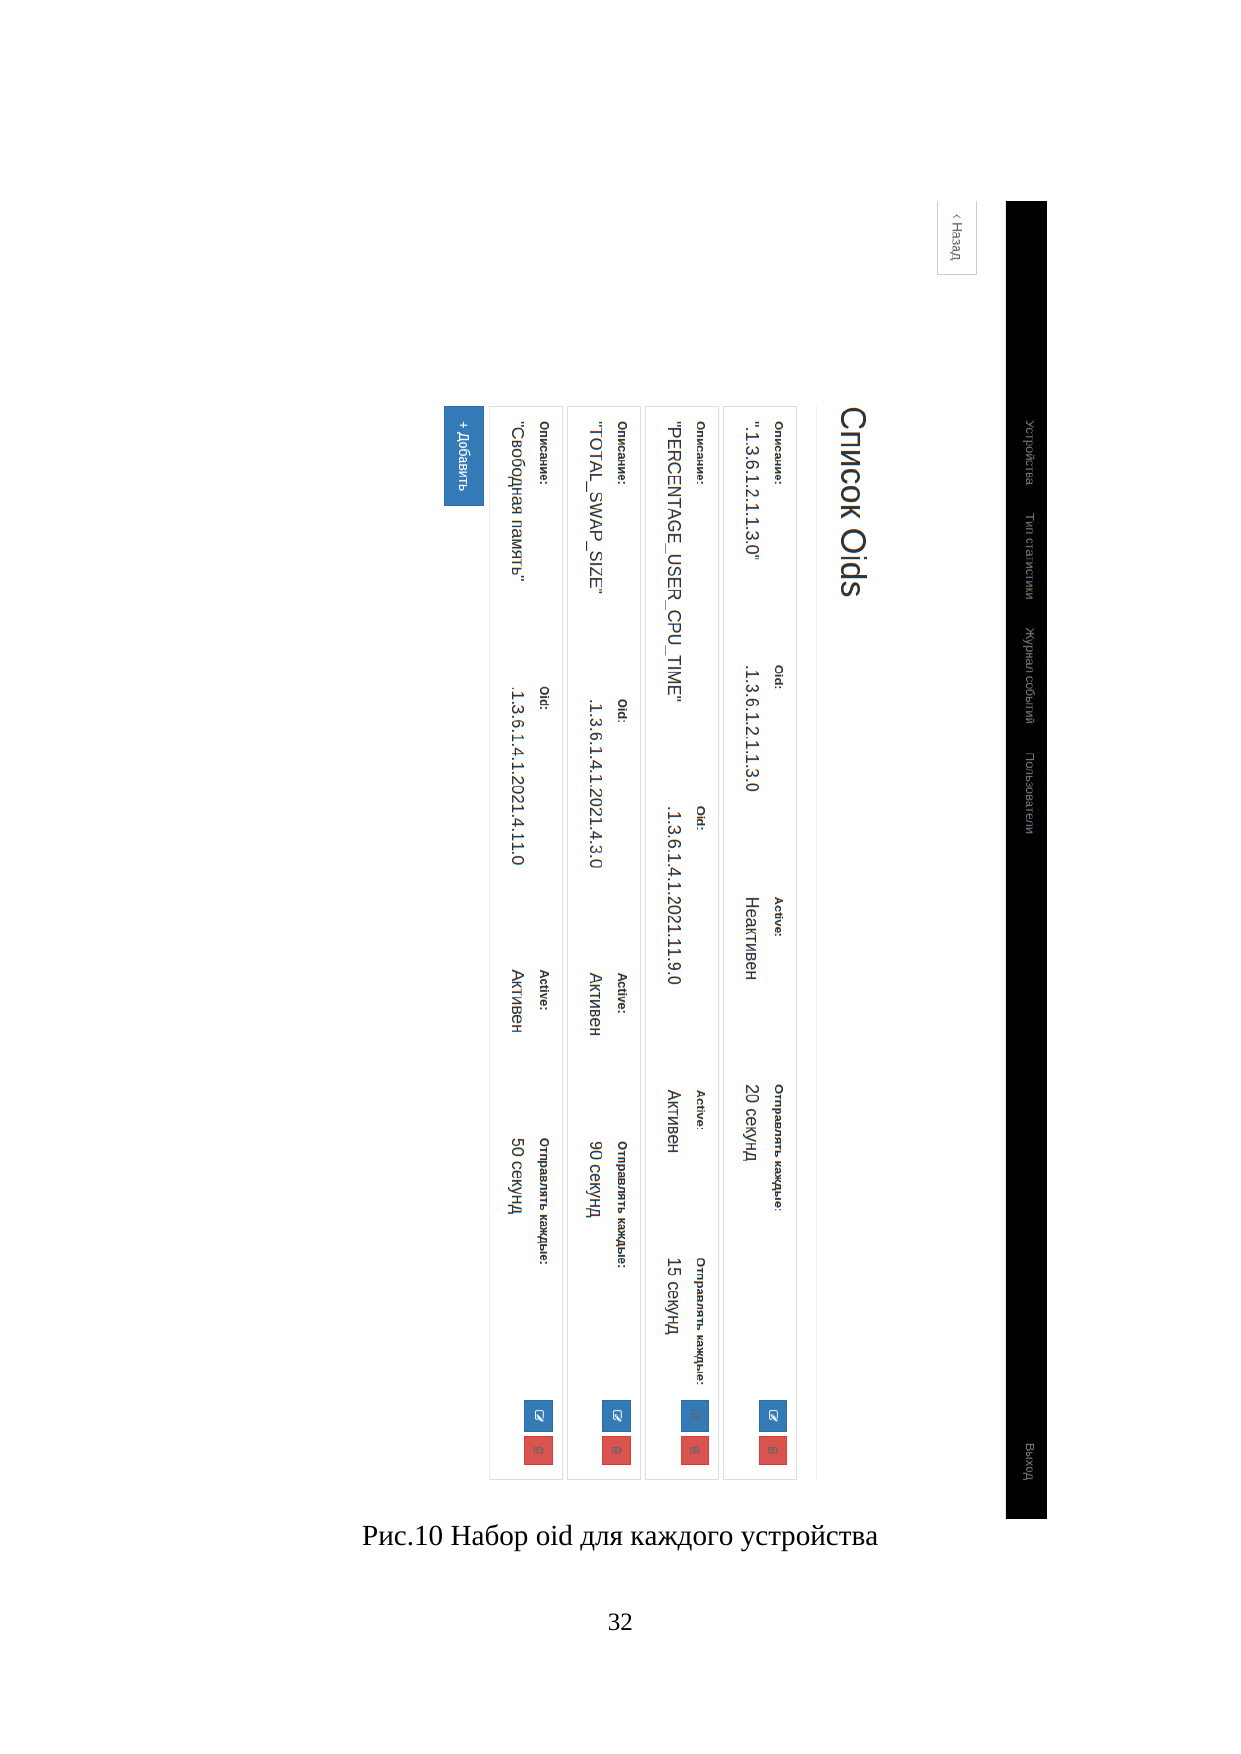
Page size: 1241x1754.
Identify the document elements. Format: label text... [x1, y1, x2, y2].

text Рис.10 Набор oid для каждого устройства [118, 1283, 1122, 1552]
picture [139, 201, 1080, 1519]
